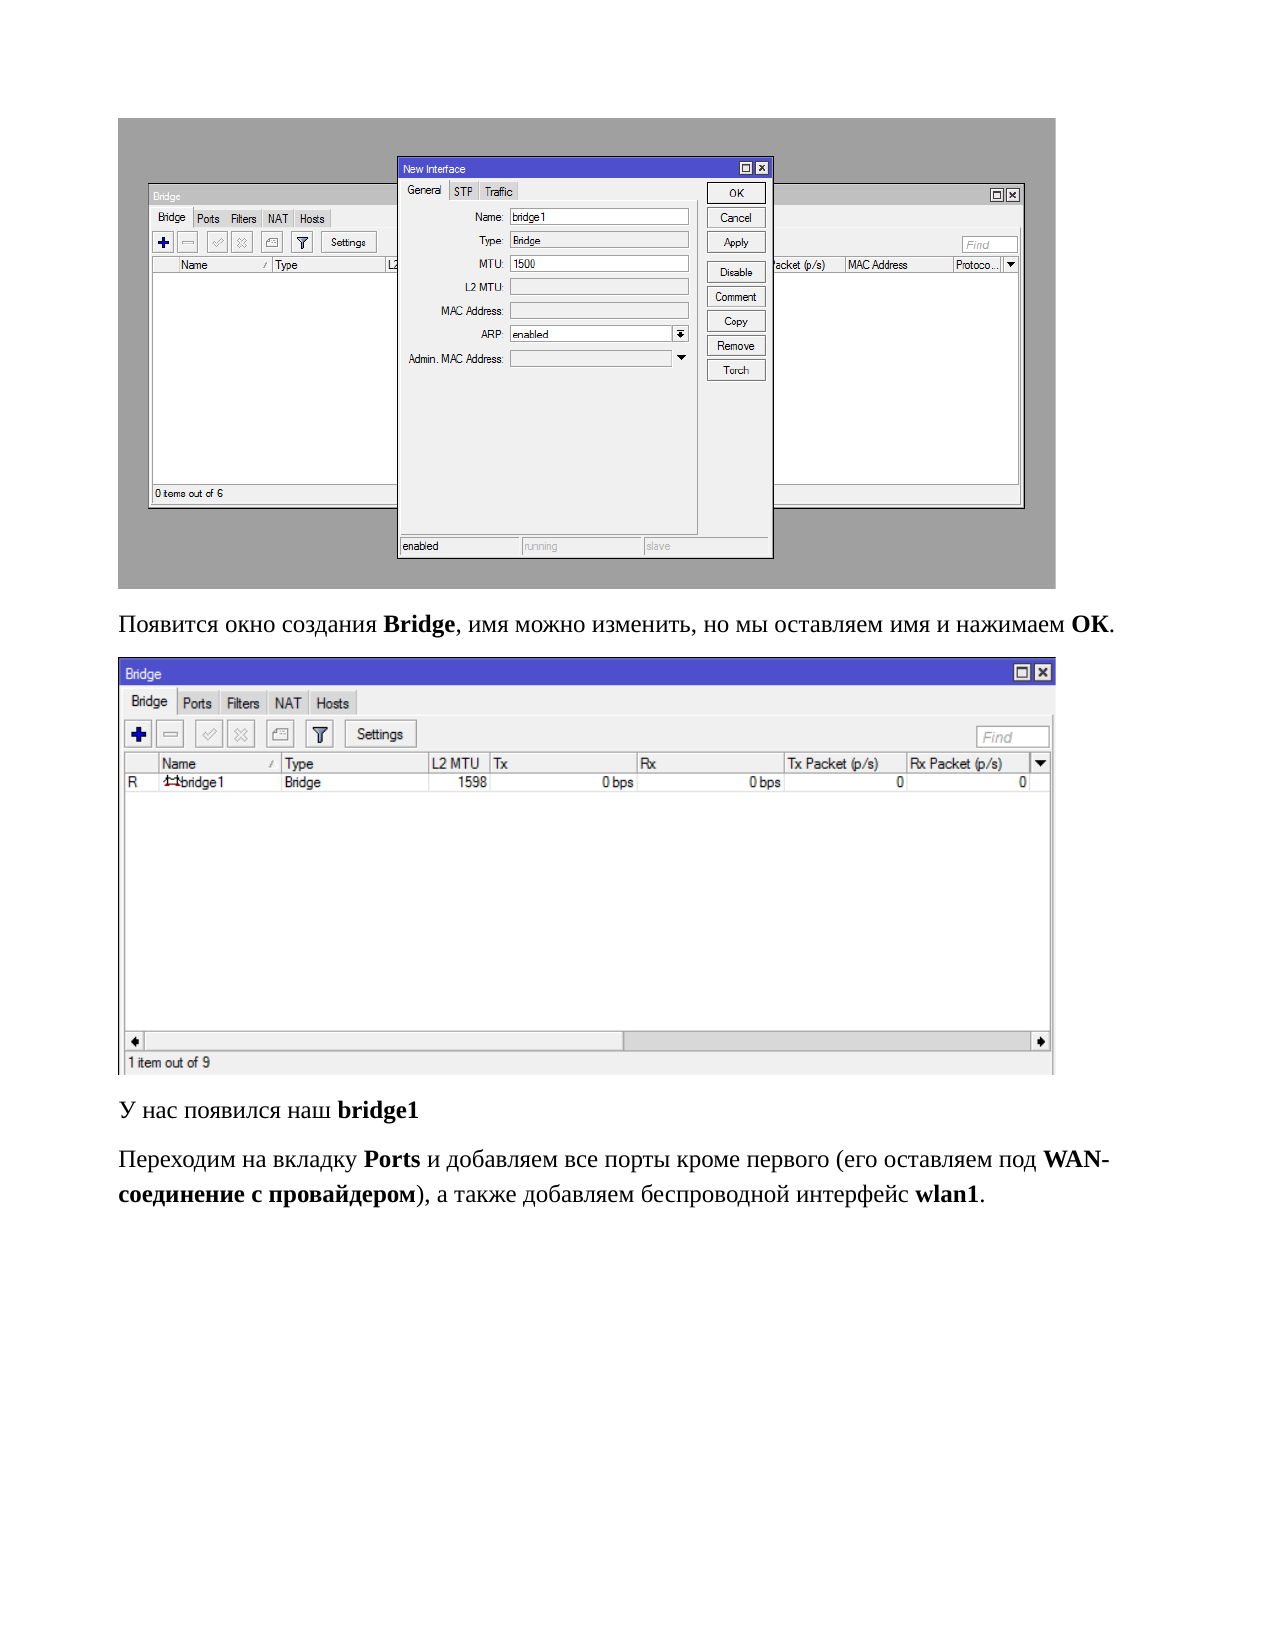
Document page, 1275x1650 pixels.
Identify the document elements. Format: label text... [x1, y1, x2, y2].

text Появится окно создания Bridge, имя можно изменить, но мы оставляем имя и нажимаем ОК. [118, 609, 1157, 637]
picture [118, 118, 1056, 589]
text У нас появился наш bridge1 [118, 1095, 1157, 1124]
picture [118, 657, 1056, 1075]
text Переходим на вкладку Ports и добавляем все порты кроме первого (его оставляем под WAN-соединение с провайдером), а также добавляем беспроводной интерфейс wlan1. [118, 1144, 1157, 1208]
